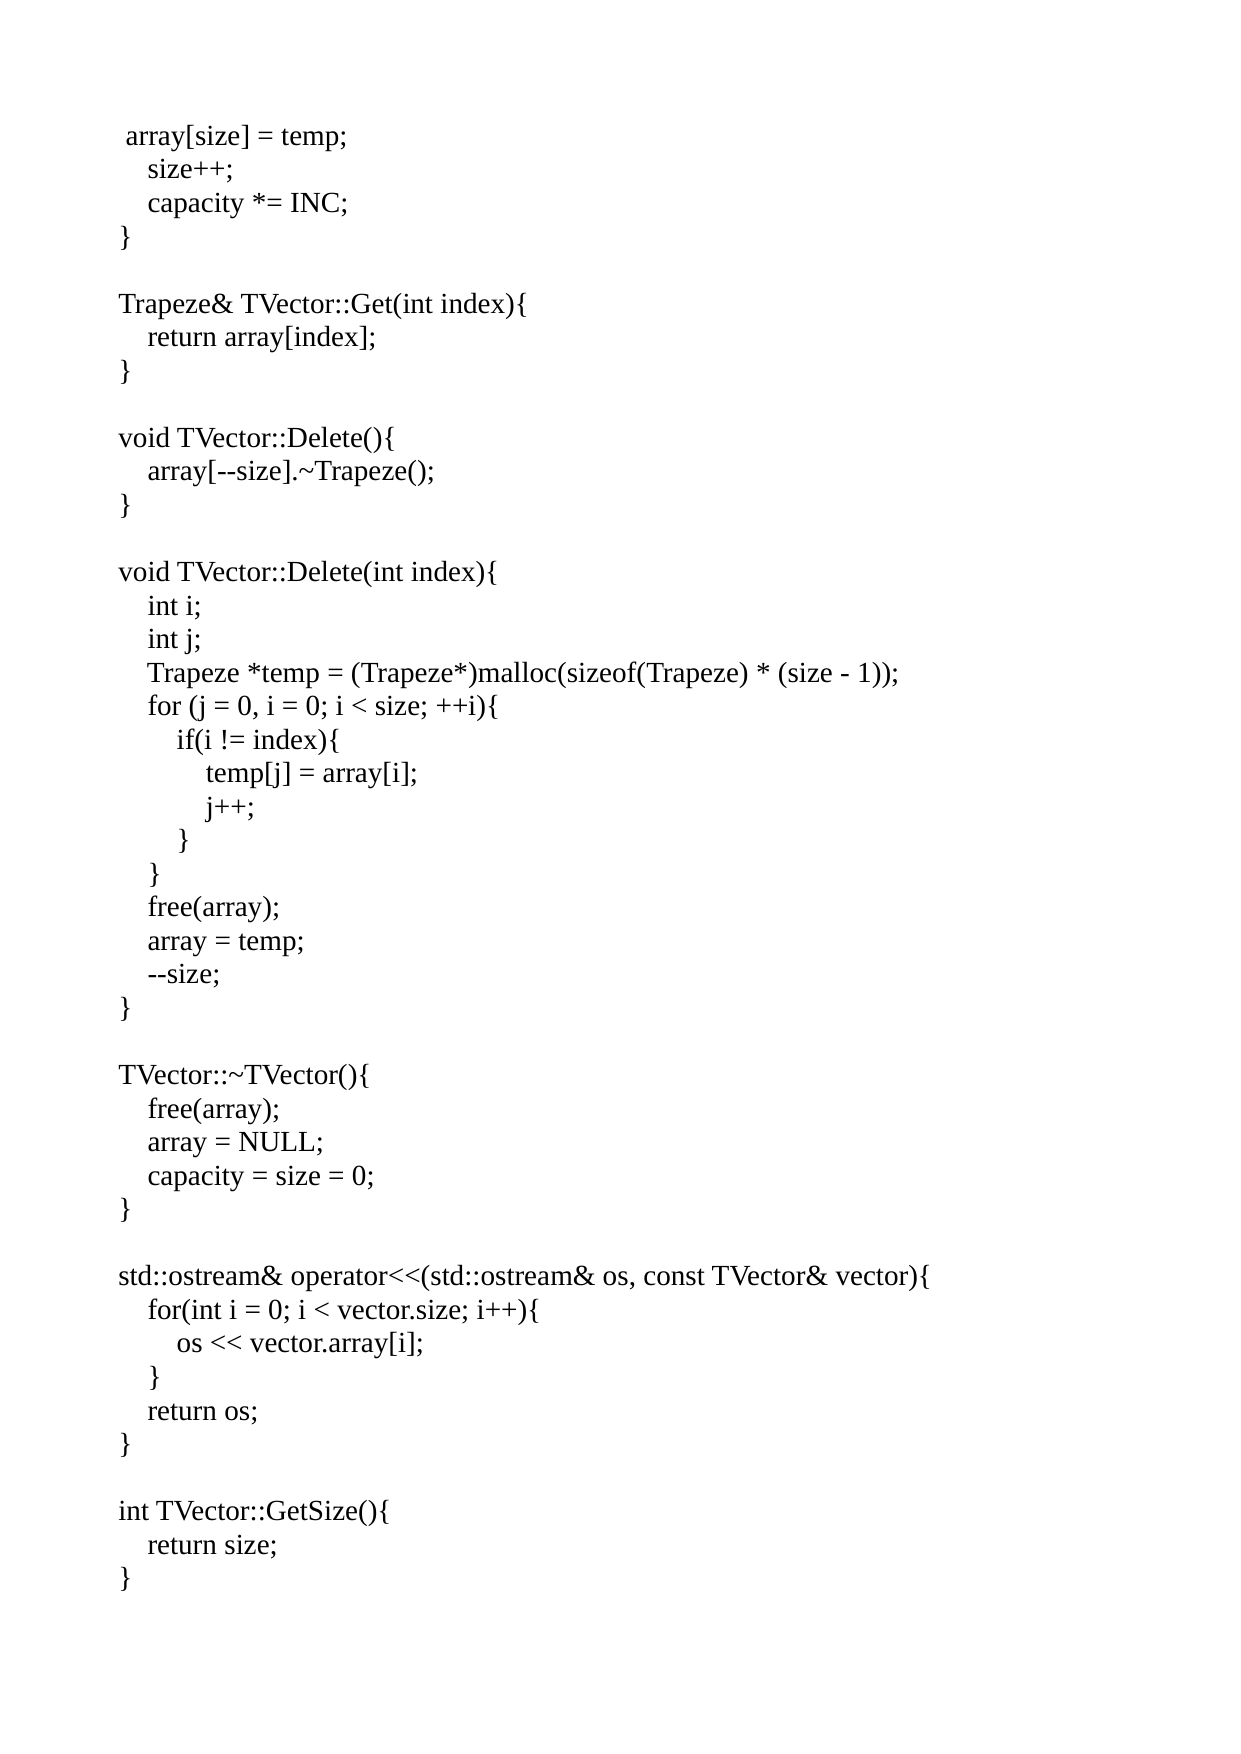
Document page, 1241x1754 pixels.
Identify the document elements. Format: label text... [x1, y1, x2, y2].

text size++; [118, 152, 1122, 185]
text capacity = size = 0; [118, 1158, 1122, 1191]
text free(array); [118, 889, 1122, 923]
text capacity *= INC; [118, 185, 1122, 219]
text free(array); [118, 1091, 1122, 1124]
text array = temp; [118, 923, 1122, 957]
text for(int i = 0; i < vector.size; i++){ [118, 1292, 1122, 1326]
text } [118, 219, 1122, 252]
text for (j = 0, i = 0; i < size; ++i){ [118, 688, 1122, 722]
text } [118, 990, 1122, 1024]
text int TVector::GetSize(){ [118, 1493, 1122, 1527]
text return size; [118, 1527, 1122, 1560]
text array = NULL; [118, 1124, 1122, 1158]
text --size; [118, 957, 1122, 990]
text int i; [118, 588, 1122, 621]
text TVector::~TVector(){ [118, 1057, 1122, 1091]
text } [118, 353, 1122, 386]
text array[--size].~Trapeze(); [118, 453, 1122, 487]
text std::ostream& operator<<(std::ostream& os, const TVector& vector){ [118, 1258, 1122, 1292]
text } [118, 1426, 1122, 1460]
text if(i != index){ [118, 722, 1122, 755]
text } [118, 487, 1122, 521]
text Trapeze& TVector::Get(int index){ [118, 286, 1122, 319]
text } [118, 856, 1122, 889]
text } [118, 822, 1122, 856]
text int j; [118, 621, 1122, 655]
text } [118, 1560, 1122, 1594]
text } [118, 1359, 1122, 1393]
text os << vector.array[i]; [118, 1326, 1122, 1359]
text return array[index]; [118, 319, 1122, 353]
text array[size] = temp; [118, 118, 1122, 152]
text j++; [118, 789, 1122, 822]
text void TVector::Delete(){ [118, 420, 1122, 453]
text return os; [118, 1393, 1122, 1426]
text temp[j] = array[i]; [118, 755, 1122, 789]
text Trapeze *temp = (Trapeze*)malloc(sizeof(Trapeze) * (size - 1)); [118, 655, 1122, 688]
text void TVector::Delete(int index){ [118, 554, 1122, 588]
text } [118, 1191, 1122, 1225]
